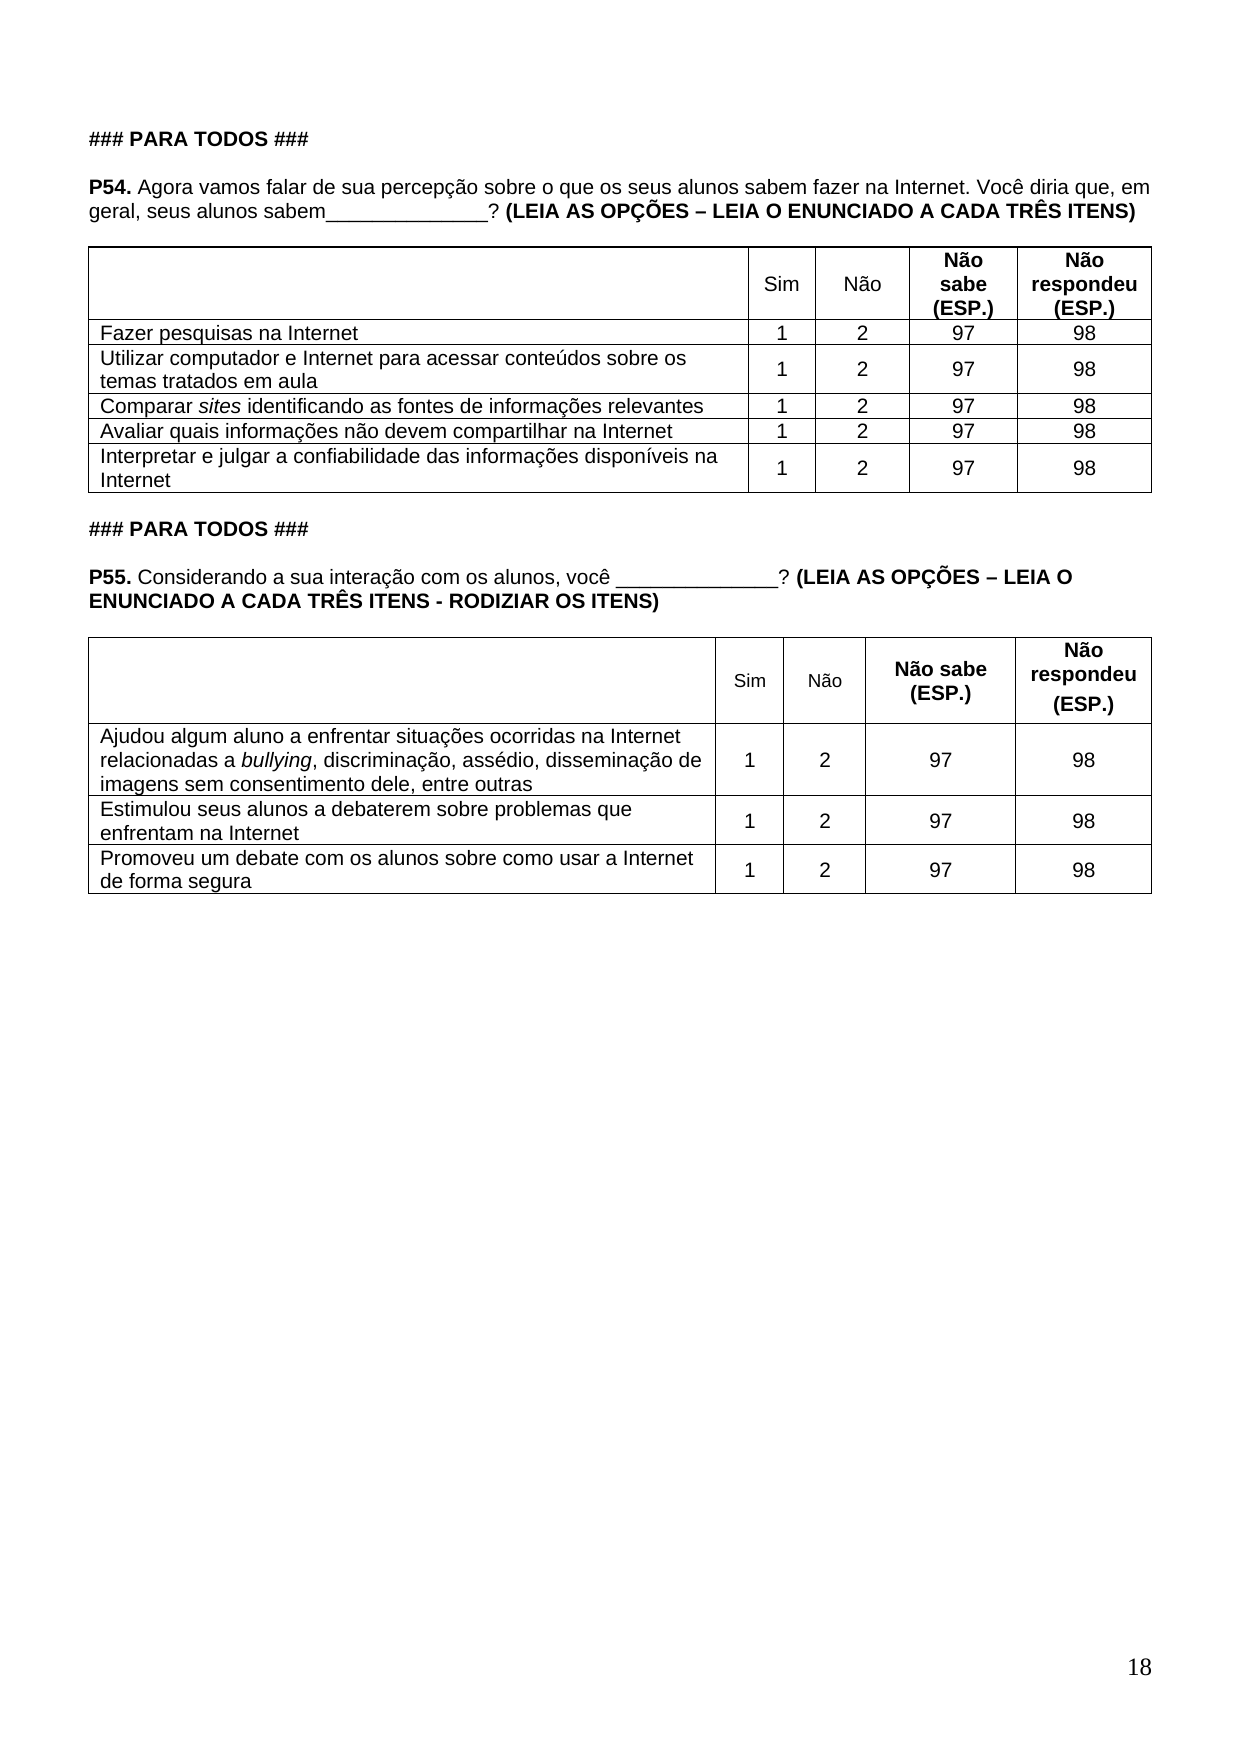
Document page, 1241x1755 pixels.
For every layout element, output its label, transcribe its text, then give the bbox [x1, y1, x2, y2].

table_cell 1 [749, 444, 815, 492]
table_cell Ajudou algum aluno a enfrentar situações ocorridas na Internet relacionadas a bullying, discriminação, assédio, disseminação de imagens sem consentimento dele, entre outras [89, 724, 715, 795]
table_cell 1 [749, 419, 815, 443]
text P54. Agora vamos falar de sua percepção sobre o que os seus alunos sabem fazer na Internet. Você diria que, em geral, seus alunos sabem______________? (LEIA AS OPÇÕES – LEIA O ENUNCIADO A CADA TRÊS ITENS) [89, 174, 1152, 222]
table_cell 1 [749, 394, 815, 418]
table_cell 97 [910, 444, 1017, 492]
table_cell 97 [910, 320, 1017, 344]
table_cell Fazer pesquisas na Internet [89, 320, 748, 344]
table_cell 2 [816, 320, 909, 344]
table_cell 97 [910, 419, 1017, 443]
table_header Não respondeu (ESP.) [1018, 248, 1151, 319]
table_cell Interpretar e julgar a confiabilidade das informações disponíveis na Internet [89, 444, 748, 492]
table_cell 1 [716, 845, 783, 893]
table_header Não respondeu (ESP.) [1016, 638, 1151, 722]
table_cell 1 [716, 796, 783, 844]
table_cell 97 [866, 724, 1015, 795]
table_header Não sabe (ESP.) [910, 248, 1017, 319]
table_cell Promoveu um debate com os alunos sobre como usar a Internet de forma segura [89, 845, 715, 893]
table_cell 1 [749, 345, 815, 393]
text ### PARA TODOS ### [89, 127, 1152, 151]
table_header Sim [716, 638, 783, 722]
table_cell Avaliar quais informações não devem compartilhar na Internet [89, 419, 748, 443]
table_cell 98 [1018, 345, 1151, 393]
table_header Sim [749, 248, 815, 319]
table_cell 98 [1018, 419, 1151, 443]
text ### PARA TODOS ### [89, 517, 1152, 541]
table_cell 2 [816, 419, 909, 443]
table_cell 2 [784, 845, 865, 893]
table_cell 98 [1018, 394, 1151, 418]
table_cell 97 [910, 345, 1017, 393]
table_header [89, 248, 748, 319]
table_cell Comparar sites identificando as fontes de informações relevantes [89, 394, 748, 418]
table_header Não [816, 248, 909, 319]
table_cell 97 [866, 796, 1015, 844]
table_cell 1 [716, 724, 783, 795]
table_cell 98 [1016, 724, 1151, 795]
table_cell 98 [1018, 444, 1151, 492]
table_cell 2 [784, 724, 865, 795]
table_cell 98 [1018, 320, 1151, 344]
table_cell 2 [816, 394, 909, 418]
table_cell 97 [866, 845, 1015, 893]
table_cell 98 [1016, 845, 1151, 893]
table_cell 2 [784, 796, 865, 844]
table_cell 1 [749, 320, 815, 344]
table_header Não sabe (ESP.) [866, 638, 1015, 722]
table_cell Utilizar computador e Internet para acessar conteúdos sobre os temas tratados em aula [89, 345, 748, 393]
table_cell 2 [816, 345, 909, 393]
table_cell 2 [816, 444, 909, 492]
table_cell 97 [910, 394, 1017, 418]
table_cell 98 [1016, 796, 1151, 844]
table_header Não [784, 638, 865, 722]
table_header [89, 638, 715, 722]
table_cell Estimulou seus alunos a debaterem sobre problemas que enfrentam na Internet [89, 796, 715, 844]
text P55. Considerando a sua interação com os alunos, você ______________? (LEIA AS OPÇÕES – LEIA O ENUNCIADO A CADA TRÊS ITENS - RODIZIAR OS ITENS) [89, 565, 1152, 613]
